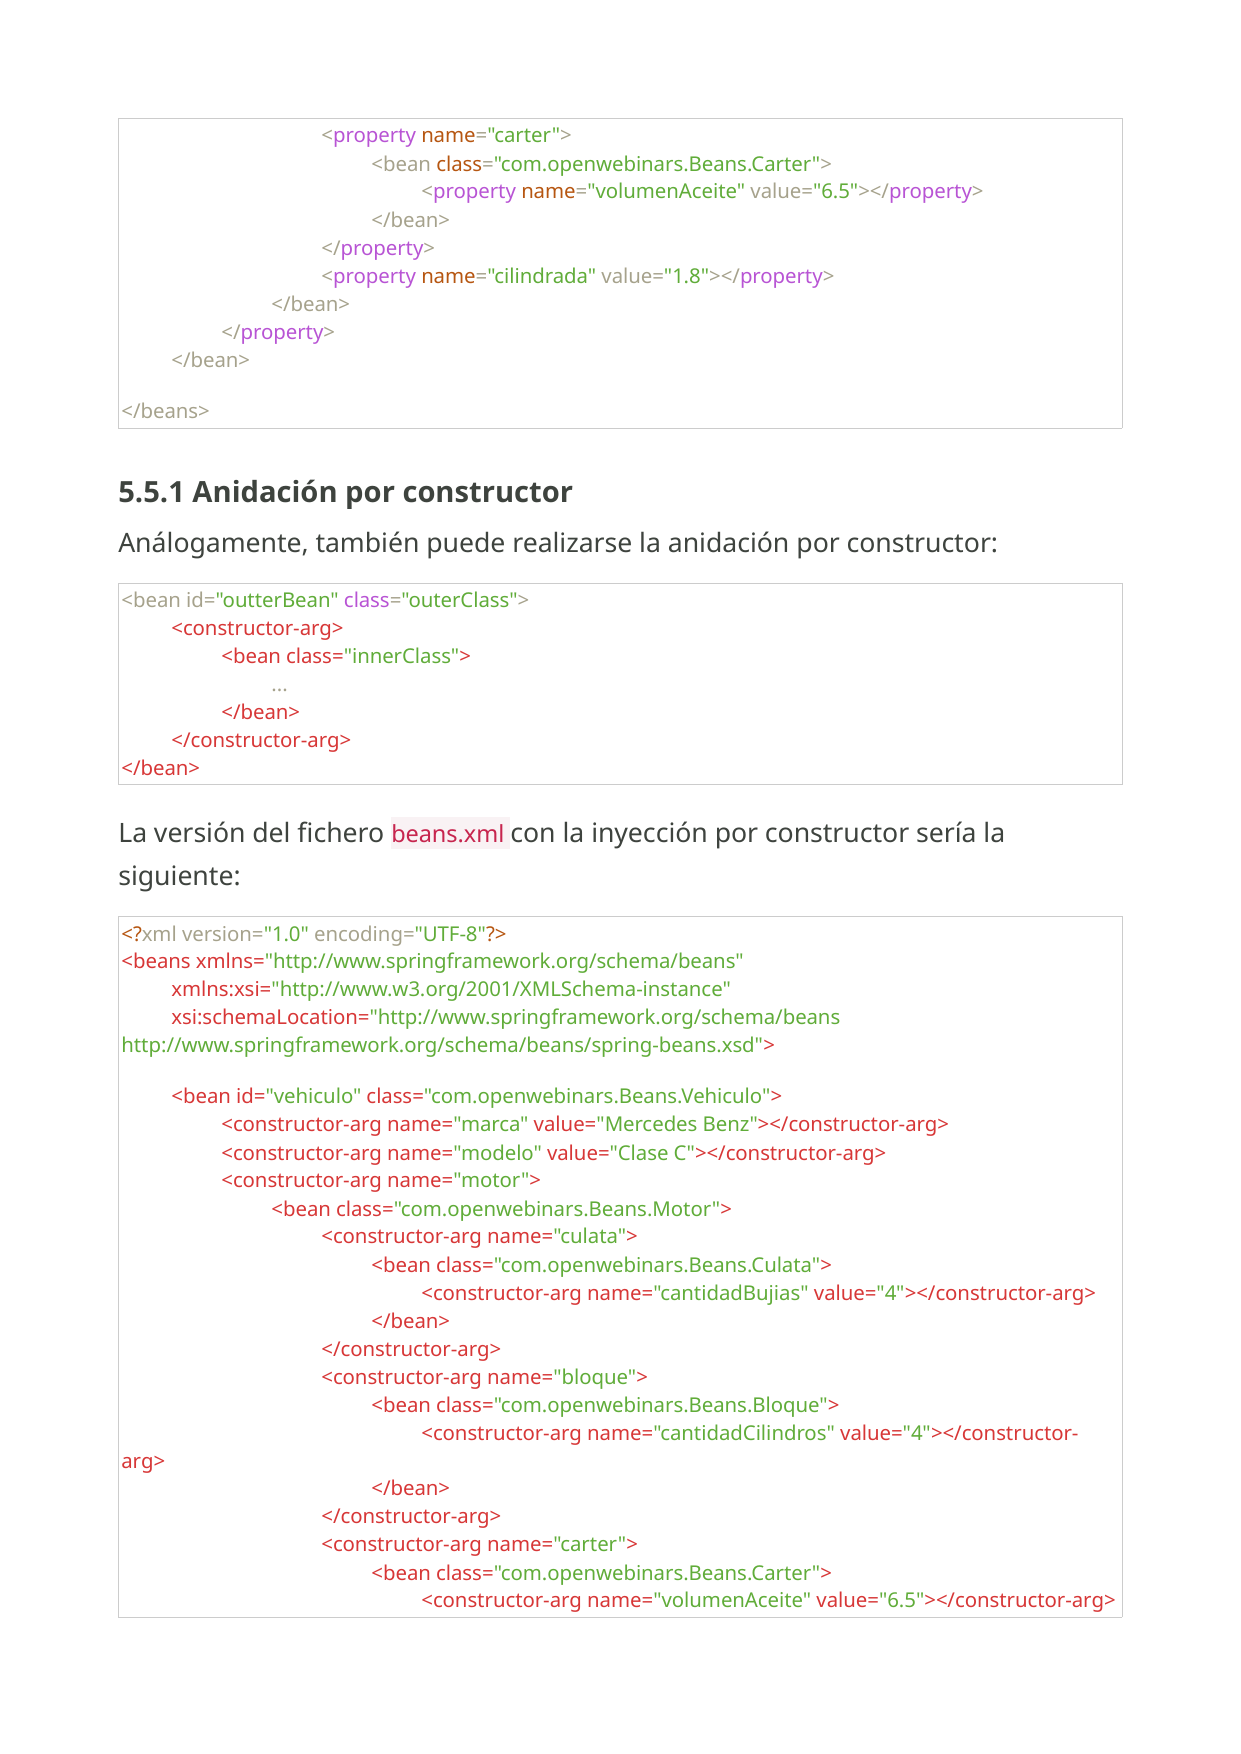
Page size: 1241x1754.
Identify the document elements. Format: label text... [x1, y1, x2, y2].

text <?xml version="1.0" encoding="UTF-8"?> [119, 917, 1122, 944]
text </bean> [119, 695, 1122, 723]
text ... [119, 667, 1122, 695]
text xmlns:xsi="http://www.w3.org/2001/XMLSchema-instance" [119, 972, 1122, 1000]
text </constructor-arg> [119, 1331, 1122, 1359]
subtitle 5.5.1 Anidación por constructor [118, 472, 1122, 511]
text <constructor-arg name="cantidadCilindros" value="4"></constructor-arg> [119, 1415, 1122, 1471]
text Análogamente, también puede realizarse la anidación por constructor: [118, 524, 1122, 560]
text <constructor-arg> [119, 611, 1122, 639]
text </constructor-arg> [119, 1499, 1122, 1527]
text <constructor-arg name="marca" value="Mercedes Benz"></constructor-arg> [119, 1107, 1122, 1135]
text <bean id="outterBean" class="outerClass"> [119, 584, 1122, 611]
text </property> [119, 314, 1122, 342]
text </bean> [119, 342, 1122, 373]
text </bean> [119, 1303, 1122, 1331]
text </bean> [119, 751, 1122, 784]
text <bean class="com.openwebinars.Beans.Motor"> [119, 1191, 1122, 1219]
text <bean class="com.openwebinars.Beans.Culata"> [119, 1247, 1122, 1275]
text <property name="carter"> [119, 119, 1122, 146]
text </beans> [119, 394, 1122, 428]
text </property> [119, 230, 1122, 258]
text <bean id="vehiculo" class="com.openwebinars.Beans.Vehiculo"> [119, 1079, 1122, 1107]
text <constructor-arg name="volumenAceite" value="6.5"></constructor-arg> [119, 1583, 1122, 1617]
text <bean class="innerClass"> [119, 639, 1122, 667]
text <constructor-arg name="motor"> [119, 1163, 1122, 1191]
text </bean> [119, 1471, 1122, 1499]
text xsi:schemaLocation="http://www.springframework.org/schema/beans http://www.springframework.org/schema/beans/spring-beans.xsd"> [119, 1000, 1122, 1058]
text <constructor-arg name="bloque"> [119, 1359, 1122, 1387]
text <property name="volumenAceite" value="6.5"></property> [119, 174, 1122, 202]
text <bean class="com.openwebinars.Beans.Carter"> [119, 1555, 1122, 1583]
text </constructor-arg> [119, 723, 1122, 751]
text <constructor-arg name="cantidadBujias" value="4"></constructor-arg> [119, 1275, 1122, 1303]
text <beans xmlns="http://www.springframework.org/schema/beans" [119, 944, 1122, 972]
text <constructor-arg name="culata"> [119, 1219, 1122, 1247]
text </bean> [119, 202, 1122, 230]
text <bean class="com.openwebinars.Beans.Carter"> [119, 146, 1122, 174]
text <constructor-arg name="carter"> [119, 1527, 1122, 1555]
text <bean class="com.openwebinars.Beans.Bloque"> [119, 1387, 1122, 1415]
text </bean> [119, 286, 1122, 314]
text <property name="cilindrada" value="1.8"></property> [119, 258, 1122, 286]
text La versión del fichero beans.xml con la inyección por constructor sería la siguiente: [118, 814, 1122, 893]
text <constructor-arg name="modelo" value="Clase C"></constructor-arg> [119, 1135, 1122, 1163]
